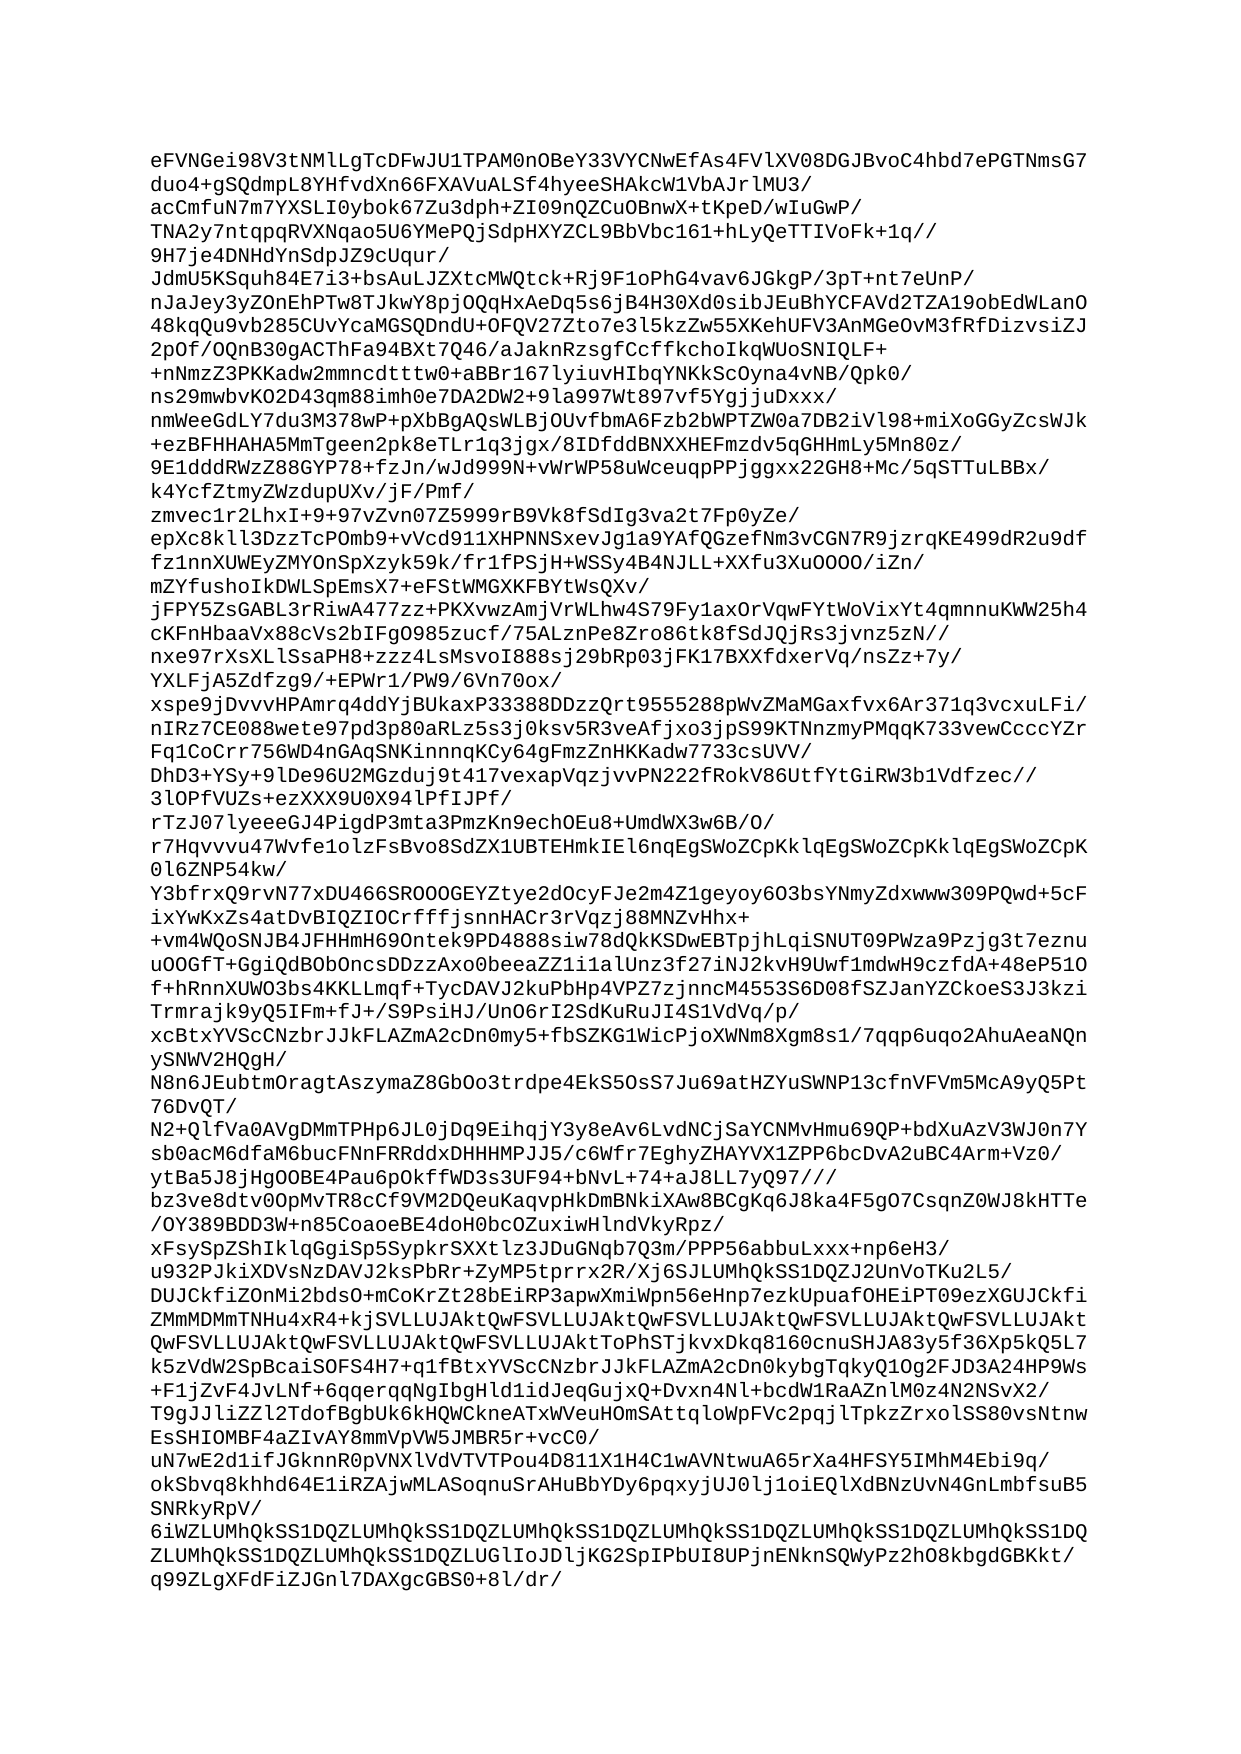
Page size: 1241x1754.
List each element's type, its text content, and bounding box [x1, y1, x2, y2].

text eFVNGei98V3tNMlLgTcDFwJU1TPAM0nOBeY33VYCNwEfAs4FVlXV08DGJBvoC4hbd7ePGTNmsG7duo4+gSQdmpL8YHfvdXn66FXAVuALSf4hyeeSHAkcW1VbAJrlMU3/acCmfuN7m7YXSLI0ybok67Zu3dph+ZI09nQZCuOBnwX+tKpeD/wIuGwP/TNA2y7ntqpqRVXNqao5U6YMePQjSdpHXYZCL9BbVbc161+hLyQeTTIVoFk+1q//9H7je4DNHdYnSdpJZ9cUqur/JdmU5KSquh84E7i3+bsAuLJZXtcMWQtck+Rj9F1oPhG4vav6JGkgP/3pT+nt7eUnP/nJaJey3yZOnEhPTw8TJkwY8pjOQqHxAeDq5s6jB4H30Xd0sibJEuBhYCFAVd2TZA19obEdWLanO48kqQu9vb285CUvYcaMGSQDndU+OFQV27Zto7e3l5kzZw55XKehUFV3AnMGeOvM3fRfDizvsiZJ2pOf/OQnB30gACThFa94BXt7Q46/aJaknRzsgfCcffkchoIkqWUoSNIQLF++nNmzZ3PKKadw2mmncdtttw0+aBBr167lyiuvHIbqYNKkScOyna4vNB/Qpk0/ns29mwbvKO2D43qm88imh0e7DA2DW2+9la997Wt897vf5YgjjuDxxx/nmWeeGdLY7du3M378wP+pXbBgAQsWLBjOUvfbmA6Fzb2bWPTZW0a7DB2iVl98+miXoGGyZcsWJk+ezBFHHAHA5MmTgeen2pk8eTLr1q3jgx/8IDfddBNXXHEFmzdv5qGHHmLy5Mn80z/9E1dddRWzZ88GYP78+fzJn/wJd999N+vWrWP58uWceuqpPPjggxx22GH8+Mc/5qSTTuLBBx/k4YcfZtmyZWzdupUXv/jF/Pmf/zmvec1r2LhxI+9+97vZvn07Z5999rB9Vk8fSdIg3va2t7Fp0yZe/epXc8kll3DzzTcPOmb9+vVcd911XHPNNSxevJg1a9YAfQGzefNm3vCGN7R9jzrqKE499dR2u9dffz1nnXUWEyZMYOnSpXzyk59k/fr1fPSjH+WSSy4B4NJLL+XXfu3XuOOOO/iZn/mZYfushoIkDWLSpEmsX7+eFStWMGXKFBYtWsQXv/jFPY5ZsGABL3rRiwA477zz+PKXvwzAmjVrWLhw4S79Fy1axOrVqwFYtWoVixYt4qmnnuKWW25h4cKFnHbaaVx88cVs2bIFgO985zucf/75ALznPe8Zro86tk8fSdJQjRs3jvnz5zN//nxe97rXsXLlSsaPH8+zzz4LsMsvoI888sj29bRp03jFK17BXXfdxerVq/nsZz+7y/YXLFjA5Zdfzg9/+EPWr1/PW9/6Vn70ox/xspe9jDvvvHPAmrq4ddYjBUkaxP33388DDzzQrt9555288pWvZMaMGaxfvx6Ar371q3vcxuLFi/nIRz7CE088wete97pd3p80aRLz5s3j0ksv5R3veAfjxo3jpS99KTNnzmyPMqqK733vewCcccYZrFq1CoCrr756WD4nGAqSNKinnnqKCy64gFmzZnHKKadw7733csUVV/DhD3+YSy+9lDe96U2MGzduj9t417vexapVqzjvvPN222fRokV86UtfYtGiRW3b1Vdfzec//3lOPfVUZs+ezXXX9U0X94lPfIJPf/rTzJ07lyeeeGJ4PigdP3mta3PmzKn9echOEu8+UmdWX3w6B/O/r7Hqvvvu47Wvfe1olzFsBvo8SdZX1UBTEHmkIEl6nqEgSWoZCpKklqEgSWoZCpKklqEgSWoZCpK0l6ZNP54kw/Y3bfrxQ9rvN77xDU466SROOOGEYZtye2dOcyFJe2m4Z1geyoy6O3bsYNmyZdxwww309PQwd+5cFixYwKxZs4atDvBIQZIOCrfffjsnnHACr3rVqzj88MNZvHhx++vm4WQoSNJB4JFHHmH69Ontek9PD4888siw78dQkKSDwEBTpjhLqiSNUT09PWza9Pzjg3t7eznuuOOGfT+GgiQdBObOncsDDzzAxo0beeaZZ1i1alUnz3f27iNJ2kvH9Uwf1mdwH9czfdA+48eP51Of+hRnnXUWO3bs4KKLLmqf+TycDAVJ2kuPbHp4VPZ7zjnncM4553S6D08fSZJanYZCkoeS3J3kziTrmrajk9yQ5IFm+fJ+/S9PsiHJ/UnO6rI2SdKuRuJI4S1VdVq/p/xcBtxYVScCNzbrJJkFLAZmA2cDn0my5+fbSZKG1WicPjoXWNm8Xgm8s1/7qqp6uqo2AhuAeaNQnySNWV2HQgH/N8n6JEubtmOragtAszymaZ8GbOo3trdpe4EkS5OsS7Ju69atHZYuSWNP13cfnVFVm5McA9yQ5Pt76DvQT/N2+QlfVa0AVgDMmTPHp6JL0jDq9EihqjY3y8eAv6LvdNCjSaYCNMvHmu69QP+bdXuAzV3WJ0n7Ysb0acM6dfaM6bucFNnFRRddxDHHHMPJJ5/c6Wfr7EghyZHAYVX1ZPP6bcDvA2uBC4Arm+Vz0/ytBa5J8jHgOOBE4Pau6pOkffWD3s3UF94+bNvL+74+aJ8LL7yQ97///bz3ve8dtv0OpMvTR8cCf9VM2DQeuKaqvpHkDmBNkiXAw8BCgKq6J8ka4F5gO7CsqnZ0WJ8kHTTe/OY389BDD3W+n85CoaoeBE4doH0bcOZuxiwHlndVkyRpz/xFsySpZShIklqGgiSp5SypkrSXXtlz3JDuGNqb7Q3m/PPP56abbuLxxx+np6eH3/u932PJkiXDVsNzDAVJ2ksPbRr+ZyMP5tprrx2R/Xj6SJLUMhQkSS1DQZJ2UnVoTKu2L5/DUJCkfiZOnMi2bdsO+mCoKrZt28bEiRP3apwXmiWpn56eHnp7ezkUpuafOHEiPT09ezXGUJCkfiZMmMDMmTNHu4xR4+kjSVLLUJAktQwFSVLLUJAktQwFSVLLUJAktQwFSVLLUJAktQwFSVLLUJAktQwFSVLLUJAktQwFSVLLUJAktQwFSVLLUJAktToPhSTjkvxDkq8160cnuSHJA83y5f36Xp5kQ5L7k5zVdW2SpBcaiSOFS4H7+q1fBtxYVScCNzbrJJkFLAZmA2cDn0kybgTqkyQ1Og2FJD3A24HP9Ws+F1jZvF4JvLNf+6qqerqqNgIbgHld1idJeqGujxQ+Dvxn4Nl+bcdW1RaAZnlM0z4N2NSvX2/T9gJJliZZl2TdofBgbUk6kHQWCkneATxWVeuHOmSAttqloWpFVc2pqjlTpkzZrxolSS80vsNtnwEsSHIOMBF4aZIvAY8mmVpVW5JMBR5r+vcC0/uN7wE2d1ifJGknnR0pVNXlVdVTVTPou4D811X1H4C1wAVNtwuA65rXa4HFSY5IMhM4Ebi9q/okSbvq8khhd64E1iRZAjwMLASoqnuSrAHuBbYDy6pqxyjUJ0lj1oiEQlXdBNzUvN4GnLmbfsuB5SNRkyRpV/6iWZLUMhQkSS1DQZLUMhQkSS1DQZLUMhQkSS1DQZLUMhQkSS1DQZLUMhQkSS1DQZLUMhQkSS1DQZLUMhQkSS1DQZLUMhQkSS1DQZLUGlIoJDljKG2SpIPbUI8UPjnENknSQWyPz2hO8kbgdGBKkt/q99ZLgXFdFiZJGnl7DAXgcGBS0+8l/dr/ [150, 150, 1090, 1592]
